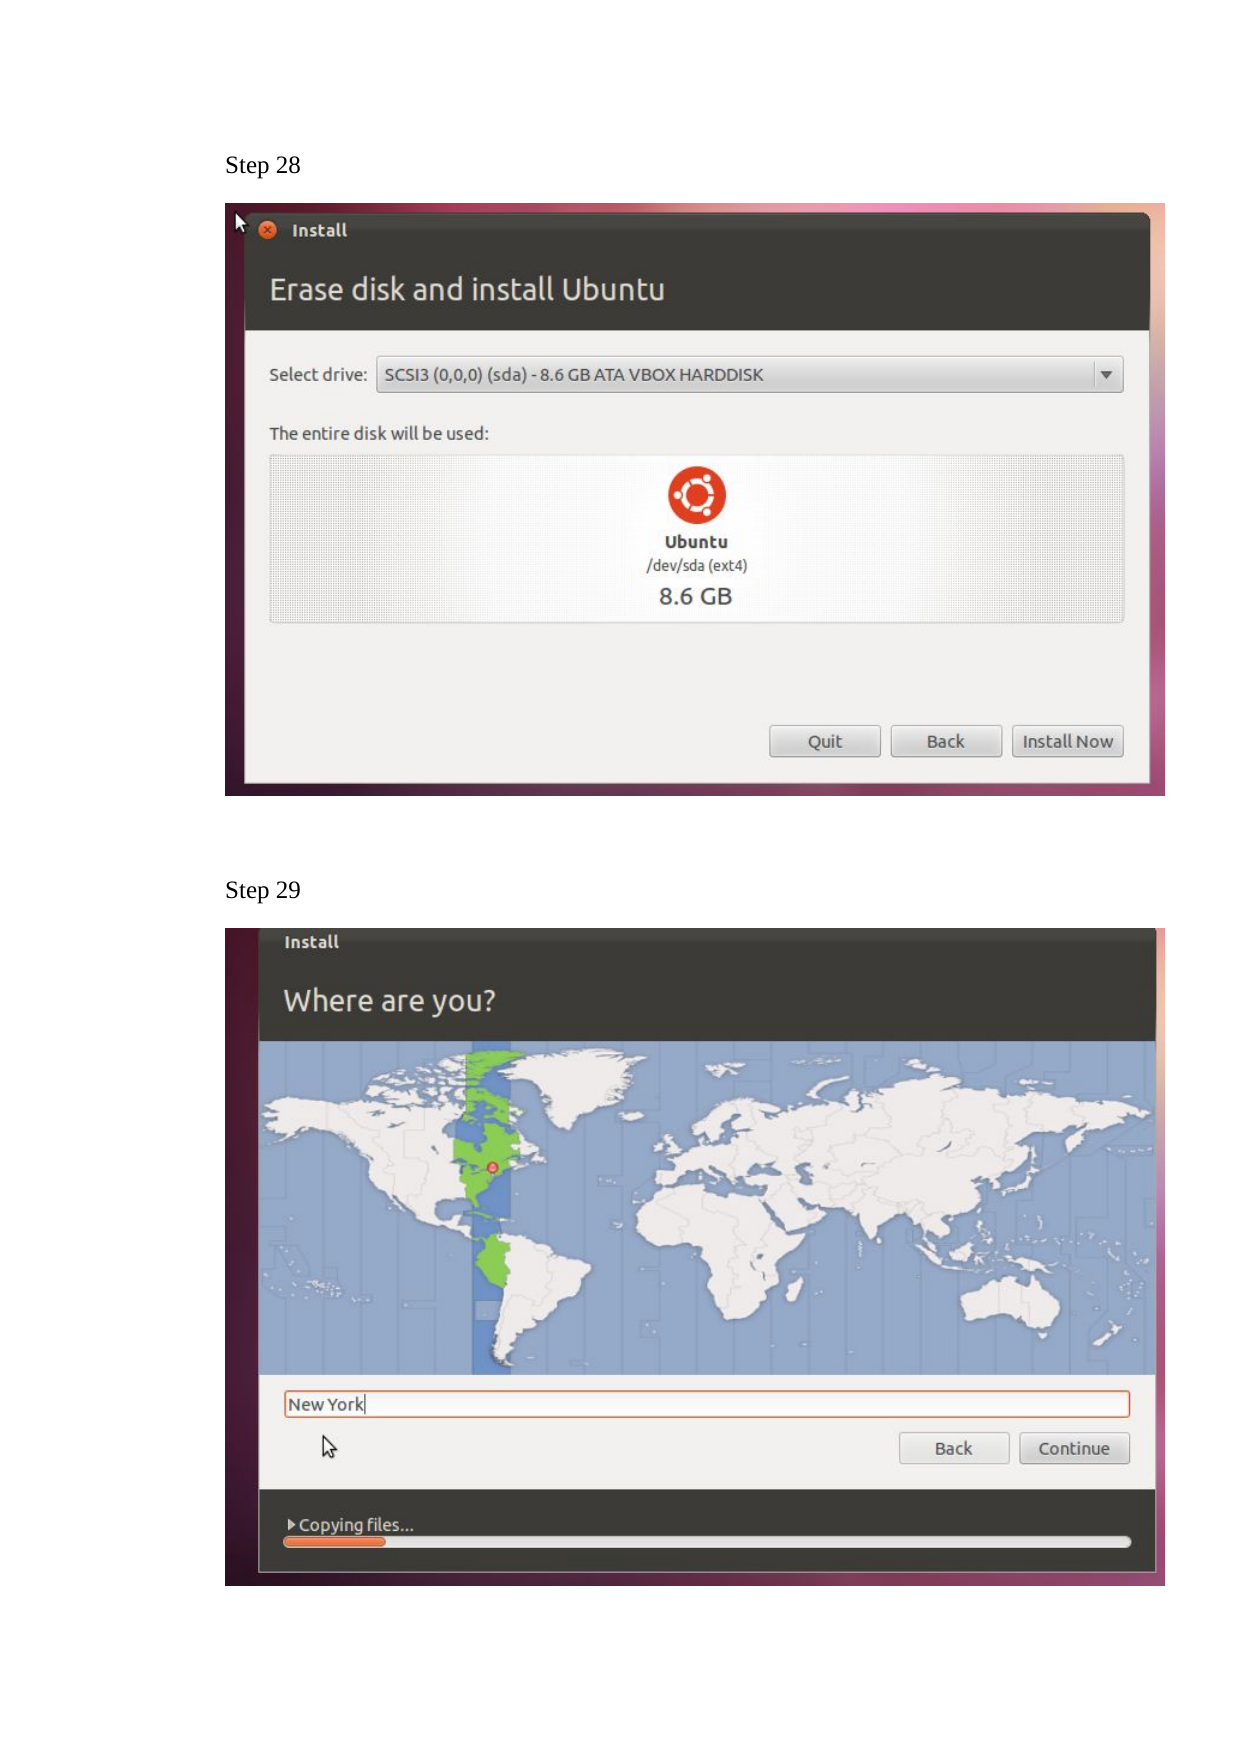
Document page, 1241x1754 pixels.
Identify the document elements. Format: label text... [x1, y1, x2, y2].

text Step 29 [150, 875, 1090, 903]
text Step 28 [150, 150, 1090, 179]
picture [225, 203, 1166, 796]
picture [225, 928, 1166, 1586]
